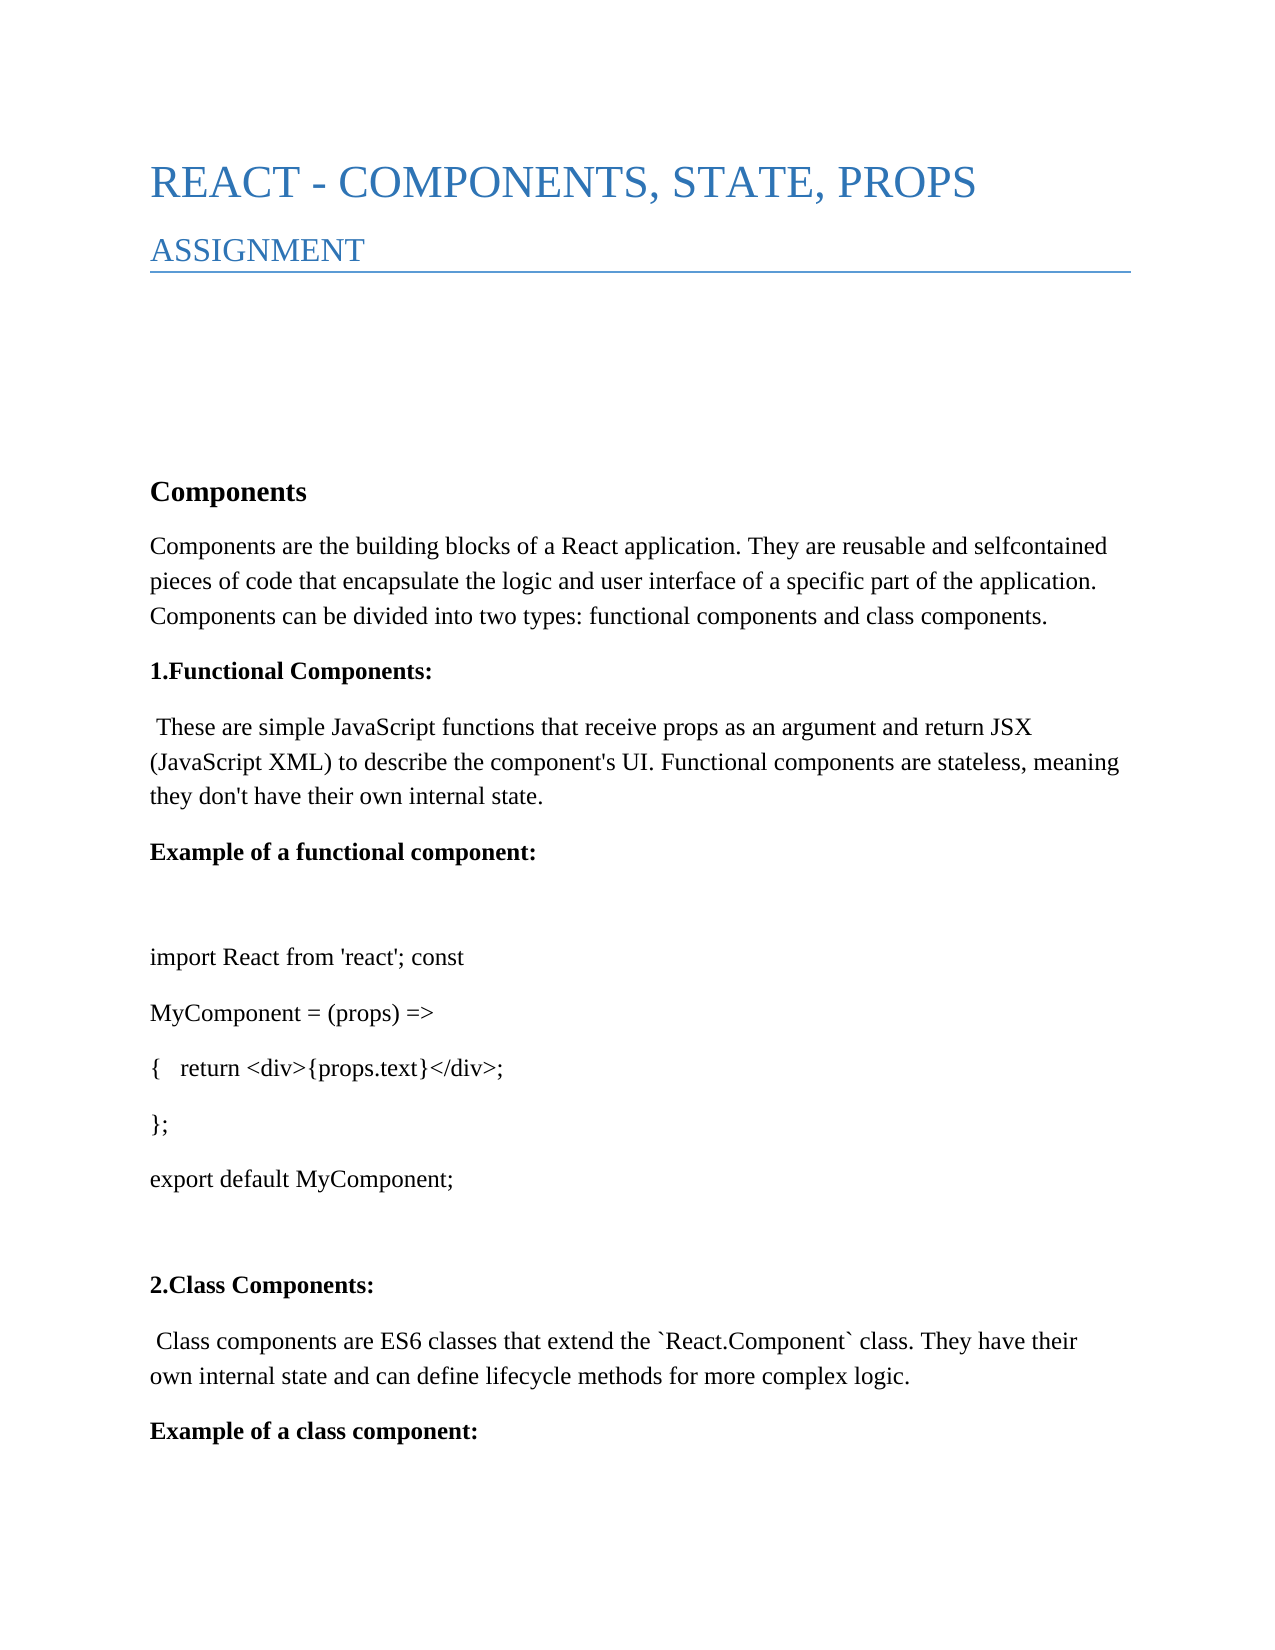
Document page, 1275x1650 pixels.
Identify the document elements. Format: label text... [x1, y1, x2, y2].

subtitle Components [149, 474, 1121, 508]
text 1.Functional Components: [149, 656, 1121, 685]
text import React from 'react'; const MyComponent = (props) => { return <div>{props.text}</div>; [149, 942, 504, 1082]
text Components are the building blocks of a React application. They are reusable and selfcontained pieces of code that encapsulate the logic and user interface of a specific part of the application. Components can be divided into two types: functional components and class components. [149, 531, 1121, 629]
text export default MyComponent; [149, 1164, 1121, 1193]
text Example of a class component: [149, 1416, 1121, 1445]
text These are simple JavaScript functions that receive props as an argument and return JSX (JavaScript XML) to describe the component's UI. Functional components are stateless, meaning they don't have their own internal state. [149, 712, 1121, 810]
text REACT - COMPONENTS, STATE, PROPS [150, 155, 1121, 208]
text ASSIGNMENT [150, 230, 1121, 268]
text Example of a functional component: [149, 837, 1121, 866]
text 2.Class Components: [149, 1271, 1121, 1299]
text }; [149, 1109, 1121, 1137]
text Class components are ES6 classes that extend the `React.Component` class. They have their own internal state and can define lifecycle methods for more complex logic. [149, 1326, 1121, 1389]
